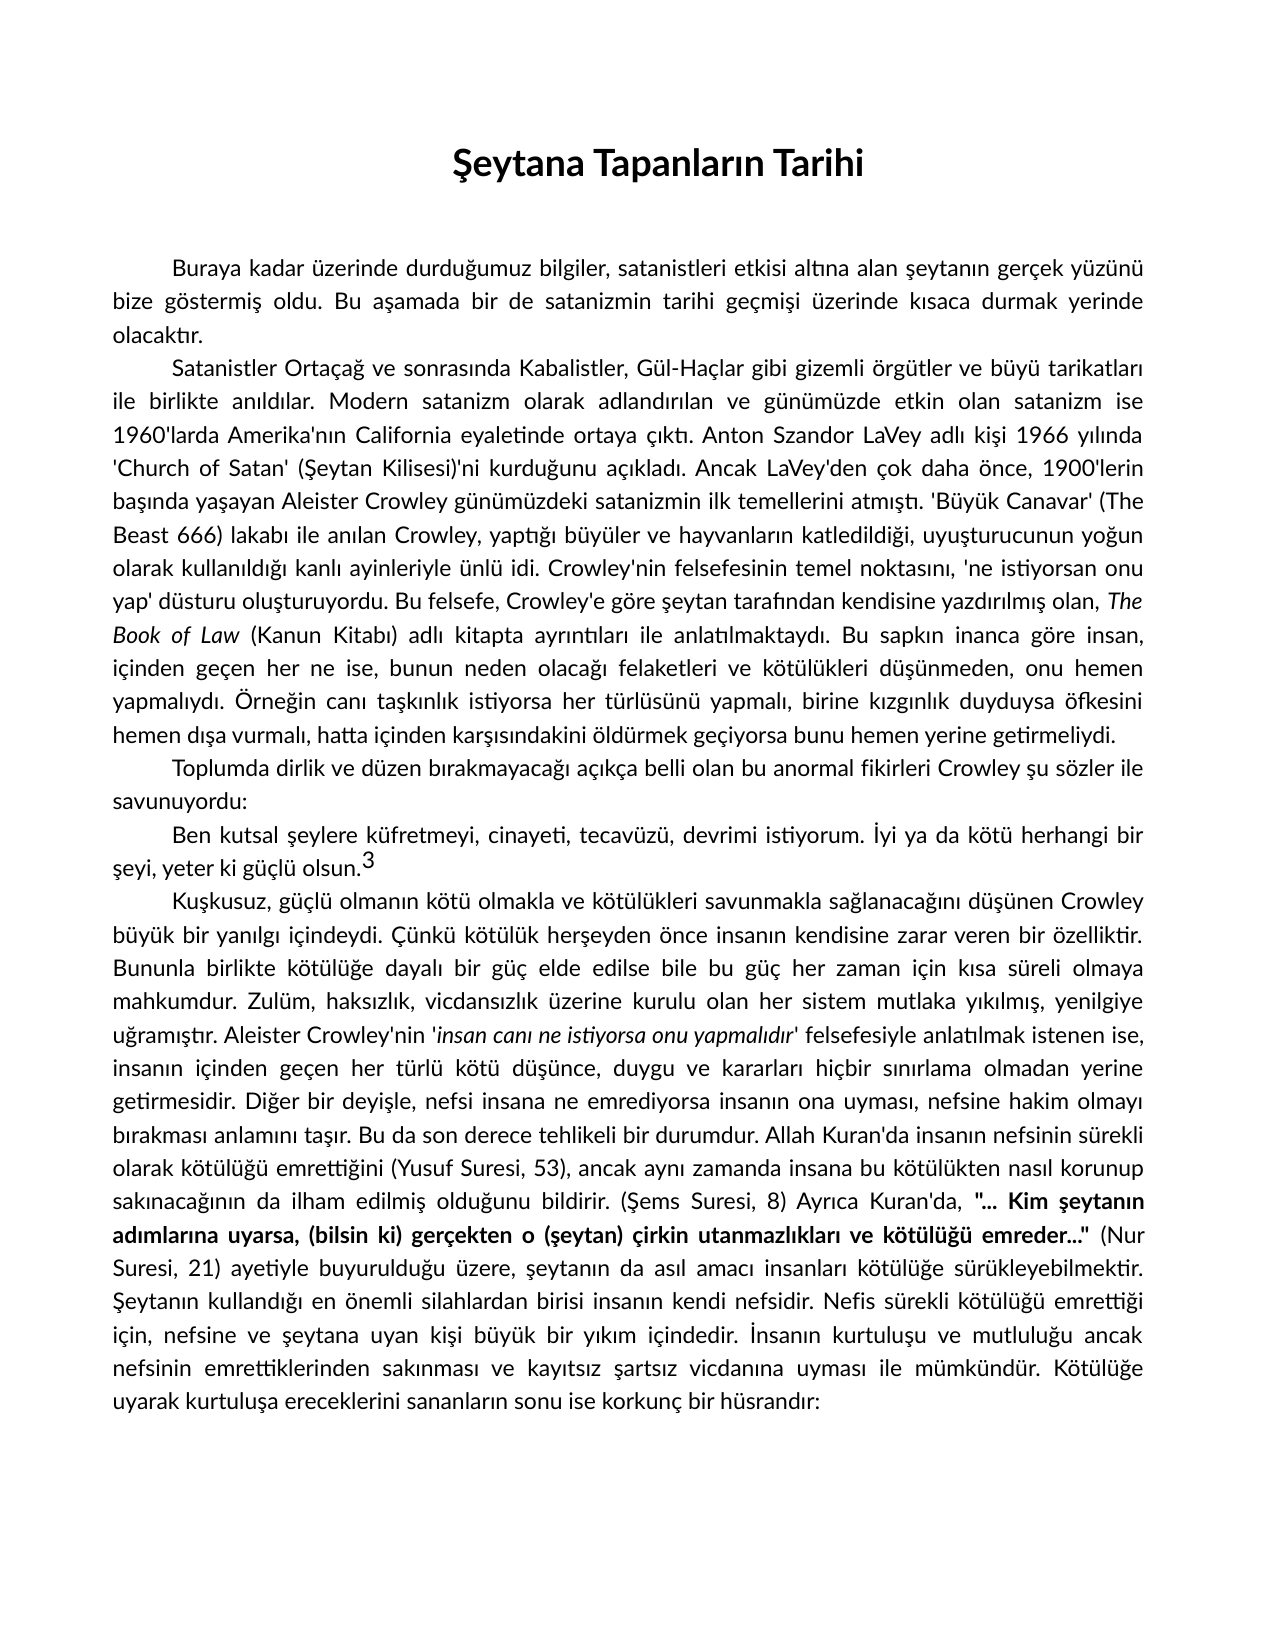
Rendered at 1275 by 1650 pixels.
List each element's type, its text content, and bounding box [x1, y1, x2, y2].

text Şeytana Tapanların Tarihi [112, 148, 1145, 183]
text Toplumda dirlik ve düzen bırakmayacağı açıkça belli olan bu anormal fikirleri Crowley şu sözler ile savunuyordu: [112, 750, 1145, 816]
text Satanistler Ortaçağ ve sonrasında Kabalistler, Gül-Haçlar gibi gizemli örgütler ve büyü tarikatları ile birlikte anıldılar. Modern satanizm olarak adlandırılan ve günümüzde etkin olan satanizm ise 1960'larda Amerika'nın California eyaletinde ortaya çıktı. Anton Szandor LaVey adlı kişi 1966 yılında 'Church of Satan' (Şeytan Kilisesi)'ni kurduğunu açıkladı. Ancak LaVey'den çok daha önce, 1900'lerin başında yaşayan Aleister Crowley günümüzdeki satanizmin ilk temellerini atmıştı. 'Büyük Canavar' (The Beast 666) lakabı ile anılan Crowley, yaptığı büyüler ve hayvanların katledildiği, uyuşturucunun yoğun olarak kullanıldığı kanlı ayinleriyle ünlü idi. Crowley'nin felsefesinin temel noktasını, 'ne istiyorsan onu yap' düsturu oluşturuyordu. Bu felsefe, Crowley'e göre şeytan tarafından kendisine yazdırılmış olan, The Book of Law (Kanun Kitabı) adlı kitapta ayrıntıları ile anlatılmaktaydı. Bu sapkın inanca göre insan, içinden geçen her ne ise, bunun neden olacağı felaketleri ve kötülükleri düşünmeden, onu hemen yapmalıydı. Örneğin canı taşkınlık istiyorsa her türlüsünü yapmalı, birine kızgınlık duyduysa öfkesini hemen dışa vurmalı, hatta içinden karşısındakini öldürmek geçiyorsa bunu hemen yerine getirmeliydi. [112, 350, 1145, 750]
text Ben kutsal şeylere küfretmeyi, cinayeti, tecavüzü, devrimi istiyorum. İyi ya da kötü herhangi bir şeyi, yeter ki güçlü olsun.3 [112, 816, 1145, 883]
text Buraya kadar üzerinde durduğumuz bilgiler, satanistleri etkisi altına alan şeytanın gerçek yüzünü bize göstermiş oldu. Bu aşamada bir de satanizmin tarihi geçmişi üzerinde kısaca durmak yerinde olacaktır. [112, 250, 1145, 350]
text Kuşkusuz, güçlü olmanın kötü olmakla ve kötülükleri savunmakla sağlanacağını düşünen Crowley büyük bir yanılgı içindeydi. Çünkü kötülük herşeyden önce insanın kendisine zarar veren bir özelliktir. Bununla birlikte kötülüğe dayalı bir güç elde edilse bile bu güç her zaman için kısa süreli olmaya mahkumdur. Zulüm, haksızlık, vicdansızlık üzerine kurulu olan her sistem mutlaka yıkılmış, yenilgiye uğramıştır. Aleister Crowley'nin 'insan canı ne istiyorsa onu yapmalıdır' felsefesiyle anlatılmak istenen ise, insanın içinden geçen her türlü kötü düşünce, duygu ve kararları hiçbir sınırlama olmadan yerine getirmesidir. Diğer bir deyişle, nefsi insana ne emrediyorsa insanın ona uyması, nefsine hakim olmayı bırakması anlamını taşır. Bu da son derece tehlikeli bir durumdur. Allah Kuran'da insanın nefsinin sürekli olarak kötülüğü emrettiğini (Yusuf Suresi, 53), ancak aynı zamanda insana bu kötülükten nasıl korunup sakınacağının da ilham edilmiş olduğunu bildirir. (Şems Suresi, 8) Ayrıca Kuran'da, "... Kim şeytanın adımlarına uyarsa, (bilsin ki) gerçekten o (şeytan) çirkin utanmazlıkları ve kötülüğü emreder..." (Nur Suresi, 21) ayetiyle buyurulduğu üzere, şeytanın da asıl amacı insanları kötülüğe sürükleyebilmektir. Şeytanın kullandığı en önemli silahlardan birisi insanın kendi nefsidir. Nefis sürekli kötülüğü emrettiği için, nefsine ve şeytana uyan kişi büyük bir yıkım içindedir. İnsanın kurtuluşu ve mutluluğu ancak nefsinin emrettiklerinden sakınması ve kayıtsız şartsız vicdanına uyması ile mümkündür. Kötülüğe uyarak kurtuluşa ereceklerini sananların sonu ise korkunç bir hüsrandır: [112, 883, 1145, 1416]
